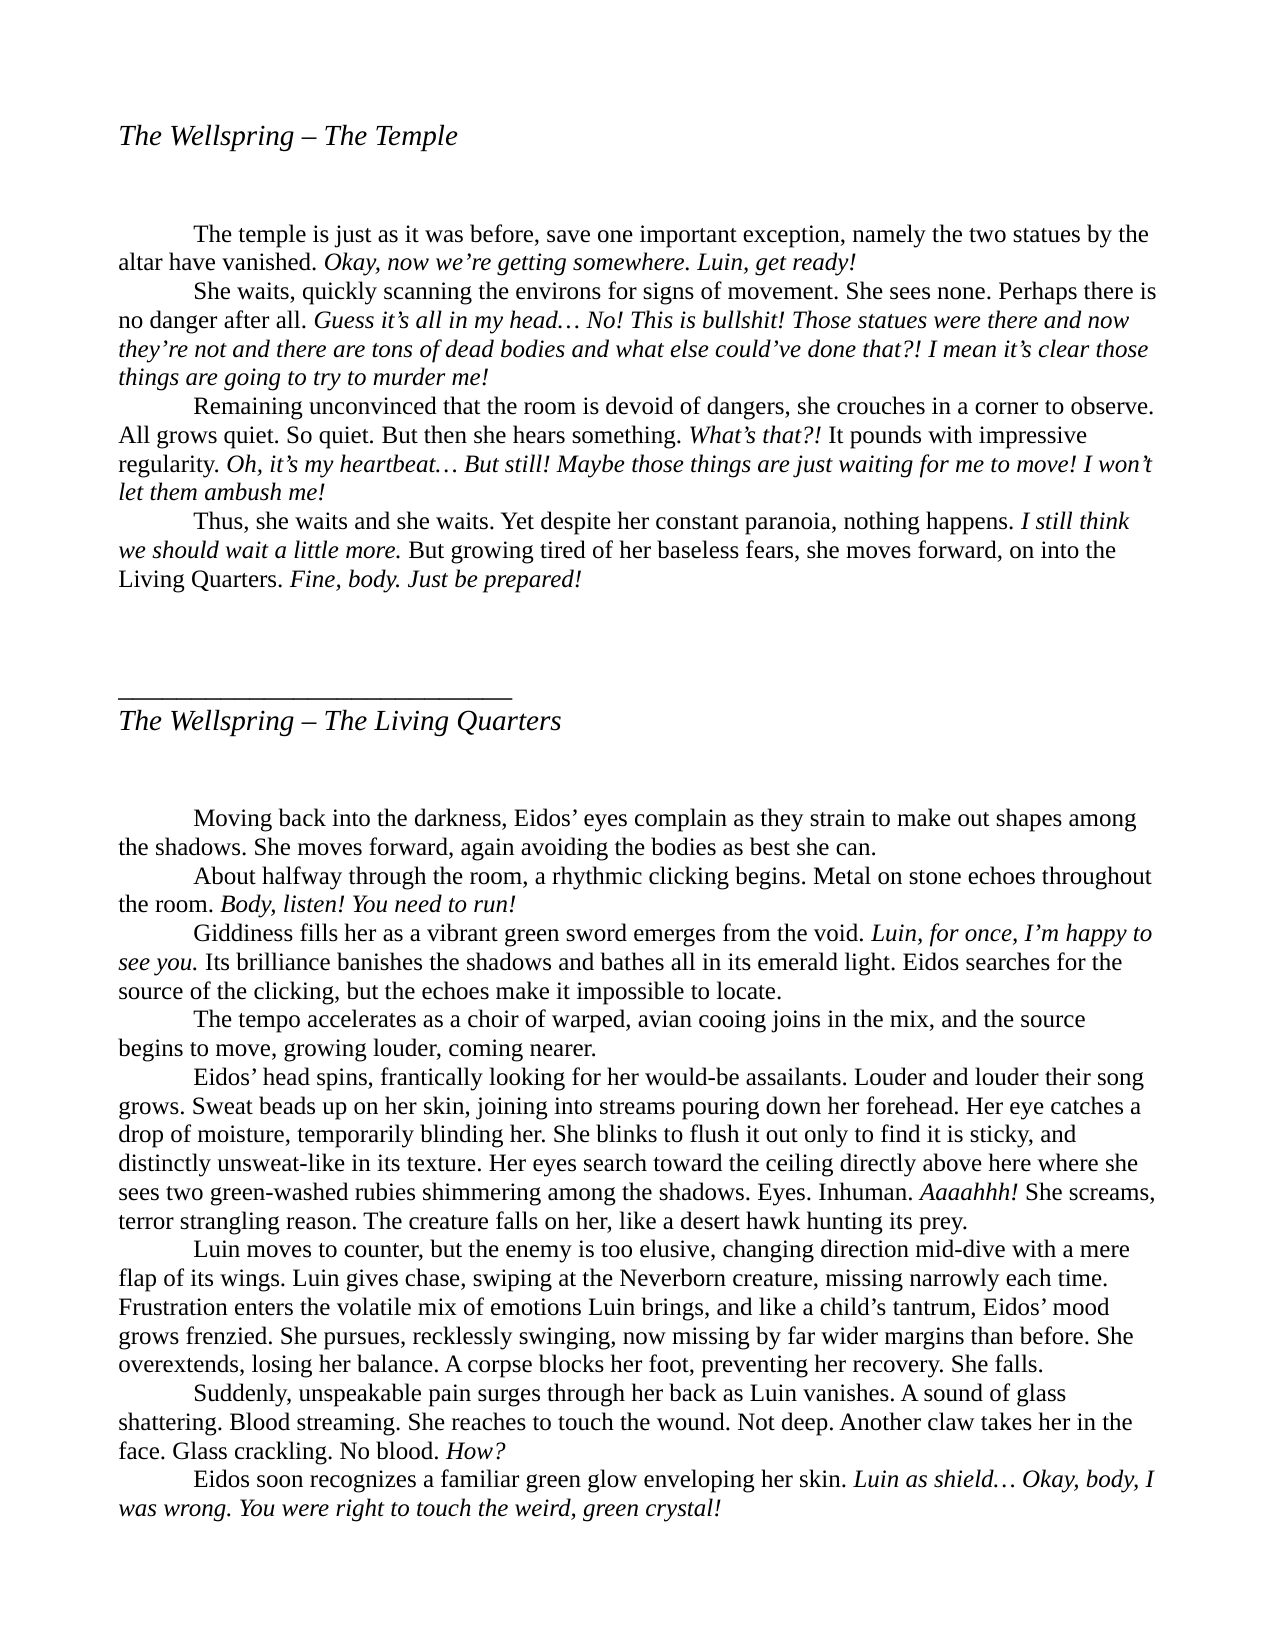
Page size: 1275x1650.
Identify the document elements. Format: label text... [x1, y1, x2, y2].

text The Wellspring – The Temple [118, 118, 1157, 152]
text The tempo accelerates as a choir of warped, avian cooing joins in the mix, and the source begins to move, growing louder, coming nearer. [118, 1004, 1157, 1062]
text About halfway through the room, a rhythmic clicking begins. Metal on stone echoes throughout the room. Body, listen! You need to run! [118, 861, 1157, 918]
text The Wellspring – The Living Quarters [118, 703, 1157, 736]
text Thus, she waits and she waits. Yet despite her constant paranoia, nothing happens. I still think we should wait a little more. But growing tired of her baseless fears, she moves forward, on into the Living Quarters. Fine, body. Just be prepared! [118, 506, 1157, 592]
text Eidos’ head spins, frantically looking for her would-be assailants. Louder and louder their song grows. Sweat beads up on her skin, joining into streams pouring down her forehead. Her eye catches a drop of moisture, temporarily blinding her. She blinks to flush it out only to find it is sticky, and distinctly unsweat-like in its texture. Her eyes search toward the ceiling directly above here where she sees two green-washed rubies shimmering among the shadows. Eyes. Inhuman. Aaaahhh! She screams, terror strangling reason. The creature falls on her, like a desert hawk hunting its prey. [118, 1062, 1157, 1234]
text Luin moves to counter, but the enemy is too elusive, changing direction mid-dive with a mere flap of its wings. Luin gives chase, swiping at the Neverborn creature, missing narrowly each time. Frustration enters the volatile mix of emotions Luin brings, and like a child’s tantrum, Eidos’ mood grows frenzied. She pursues, recklessly swinging, now missing by far wider margins than before. She overextends, losing her balance. A corpse blocks her foot, preventing her recovery. She falls. [118, 1234, 1157, 1378]
text Moving back into the darkness, Eidos’ eyes complain as they strain to make out shapes among the shadows. She moves forward, again avoiding the bodies as best she can. [118, 803, 1157, 861]
text The temple is just as it was before, save one important exception, namely the two statues by the altar have vanished. Okay, now we’re getting somewhere. Luin, get ready! [118, 219, 1157, 276]
text Eidos soon recognizes a familiar green glow enveloping her skin. Luin as shield… Okay, body, I was wrong. You were right to touch the weird, green crystal! [118, 1464, 1157, 1522]
text Giddiness fills her as a vibrant green sword emerges from the void. Luin, for once, I’m happy to see you. Its brilliance banishes the shadows and bathes all in its emerald light. Eidos searches for the source of the clicking, but the echoes make it impossible to locate. [118, 918, 1157, 1004]
text Suddenly, unspeakable pain surges through her back as Luin vanishes. A sound of glass shattering. Blood streaming. She reaches to touch the wound. Not deep. Another claw takes her in the face. Glass crackling. No blood. How? [118, 1378, 1157, 1464]
text She waits, quickly scanning the environs for signs of movement. She sees none. Perhaps there is no danger after all. Guess it’s all in my head… No! This is bullshit! Those statues were there and now they’re not and there are tons of dead bodies and what else could’ve done that?! I mean it’s clear those things are going to try to murder me! [118, 276, 1157, 391]
text Remaining unconvinced that the room is devoid of dangers, she crouches in a corner to observe. All grows quiet. So quiet. But then she hears something. What’s that?! It pounds with impressive regularity. Oh, it’s my heartbeat… But still! Maybe those things are just waiting for me to move! I won’t let them ambush me! [118, 391, 1157, 506]
text ___________________________ [118, 669, 1157, 703]
